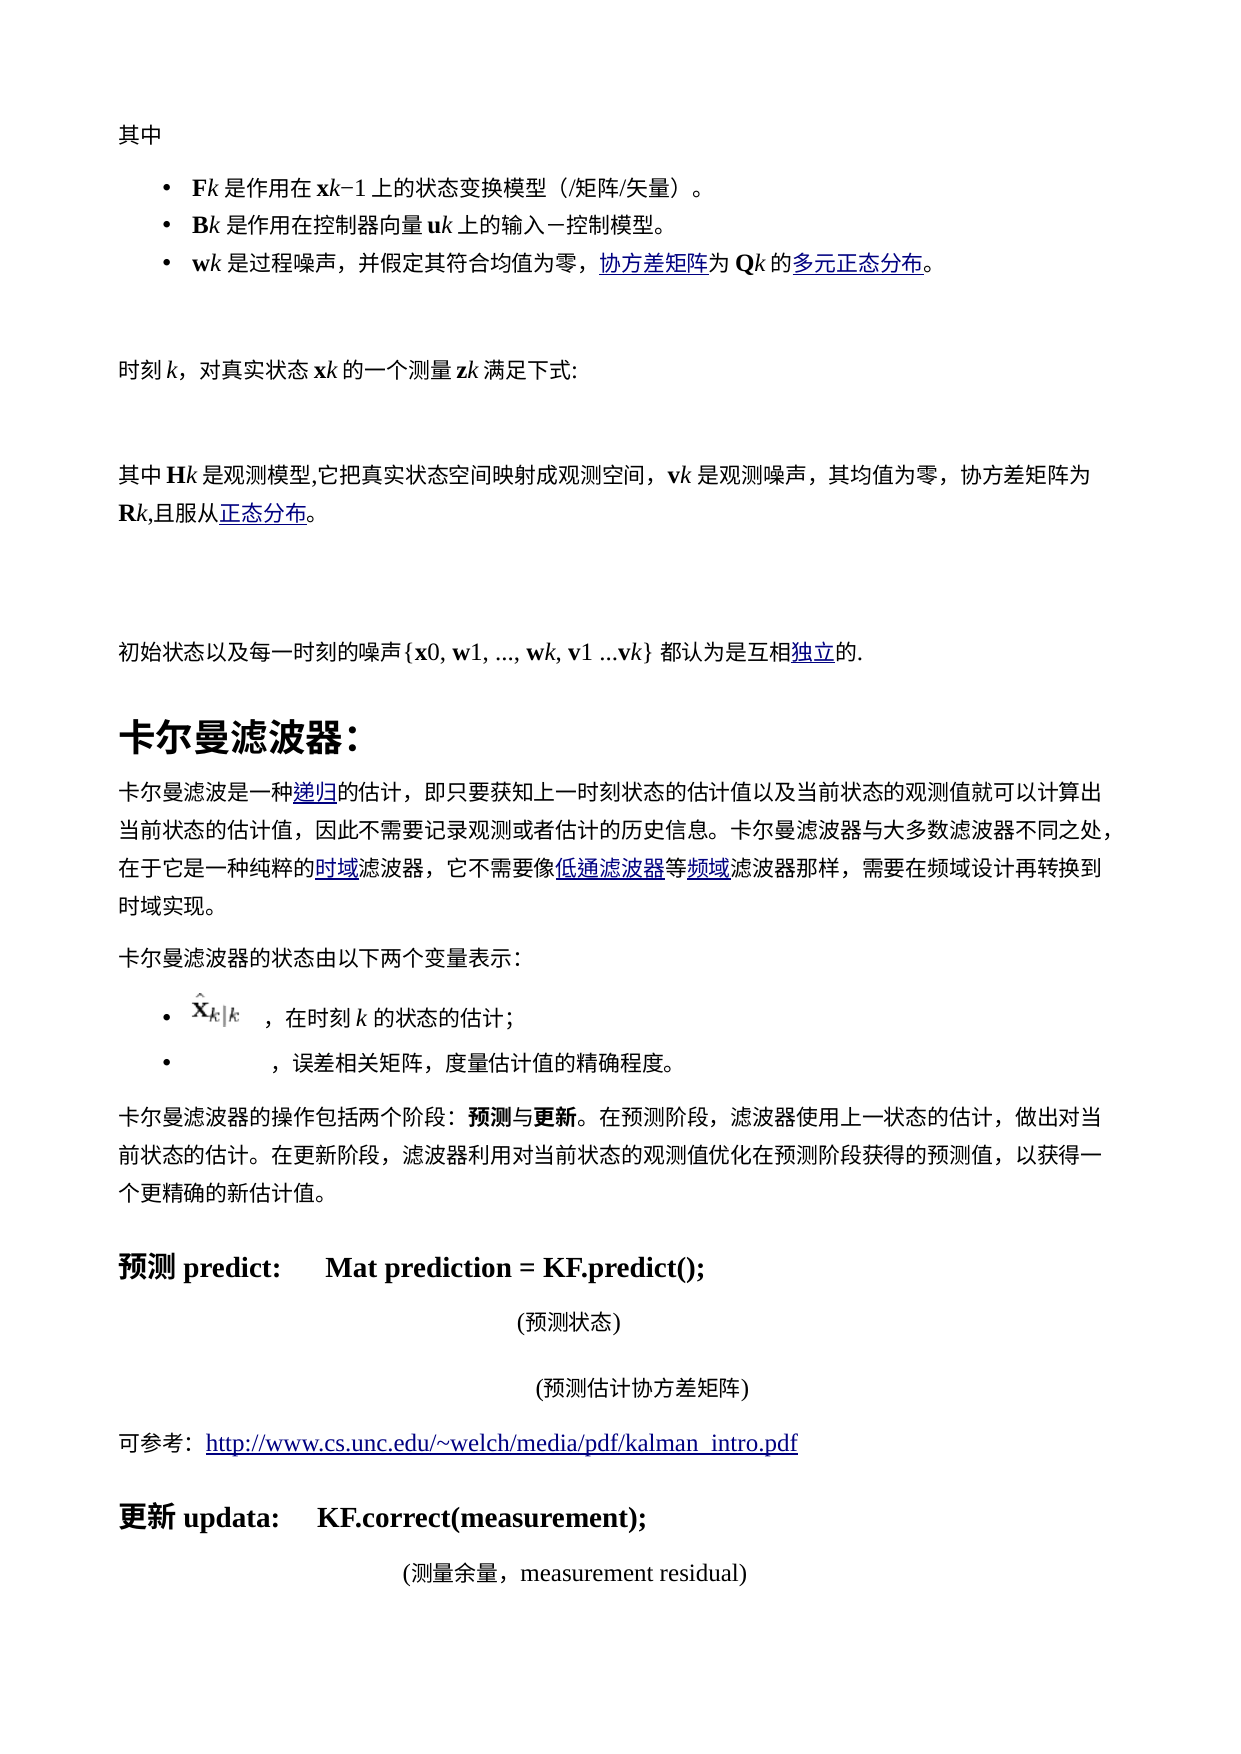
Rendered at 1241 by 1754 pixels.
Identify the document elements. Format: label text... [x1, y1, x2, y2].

text 可参考：http://www.cs.unc.edu/~welch/media/pdf/kalman_intro.pdf [118, 1426, 1122, 1458]
text ​ (预测估计协方差矩阵) [118, 1359, 1122, 1403]
text ​ [118, 549, 1122, 608]
picture [404, 408, 428, 433]
text ​ (测量余量，measurement residual) [118, 1548, 1122, 1587]
list Bk 是作用在控制器向量uk上的输入－控制模型。 [162, 208, 1122, 240]
list ​，误差相关矩阵，度量估计值的精确程度。 [162, 1041, 1122, 1078]
text ​ (预测状态) [118, 1298, 1122, 1337]
text 卡尔曼滤波器的状态由以下两个变量表示： [118, 941, 1122, 973]
text 其中 [118, 118, 1122, 150]
picture [486, 1307, 511, 1331]
picture [191, 993, 264, 1027]
text 时刻k，对真实状态 xk的一个测量zk满足下式: [118, 353, 1122, 385]
text ​ [118, 299, 1122, 332]
list wk 是过程噪声，并假定其符合均值为零，协方差矩阵为Qk的多元正态分布。 [162, 246, 1122, 278]
text 卡尔曼滤波器的操作包括两个阶段：预测与更新。在预测阶段，滤波器使用上一状态的估计，做出对当前状态的估计。在更新阶段，滤波器利用对当前状态的观测值优化在预测阶段获得的预测值，以获得一个更精确的新估计值。 [118, 1100, 1122, 1208]
subtitle 预测 predict: Mat prediction = KF.predict(); [118, 1243, 1122, 1285]
picture [505, 1373, 529, 1397]
list Fk 是作用在xk−1上的状态变换模型（/矩阵/矢量）。 [162, 171, 1122, 202]
text 其中Hk是观测模型,它把真实状态空间映射成观测空间，vk 是观测噪声，其均值为零，协方差矩阵为Rk,且服从正态分布。 [118, 458, 1122, 528]
text ​ [118, 406, 1122, 438]
subtitle 更新 updata: KF.correct(measurement); [118, 1493, 1122, 1536]
picture [246, 1048, 270, 1072]
picture [315, 308, 339, 332]
text 卡尔曼滤波是一种递归的估计，即只要获知上一时刻状态的估计值以及当前状态的观测值就可以计算出当前状态的估计值，因此不需要记录观测或者估计的历史信息。卡尔曼滤波器与大多数滤波器不同之处，在于它是一种纯粹的时域滤波器，它不需要像低通滤波器等频域滤波器那样，需要在频域设计再转换到时域实现。 [118, 775, 1122, 920]
picture [372, 1557, 397, 1582]
text 初始状态以及每一时刻的噪声{x0, w1, ..., wk, v1 ...vk} 都认为是互相独立的. [118, 634, 1122, 666]
list ​，在时刻k 的状态的估计； [162, 994, 1122, 1033]
subtitle 卡尔曼滤波器： [118, 708, 1122, 762]
picture [236, 584, 260, 609]
